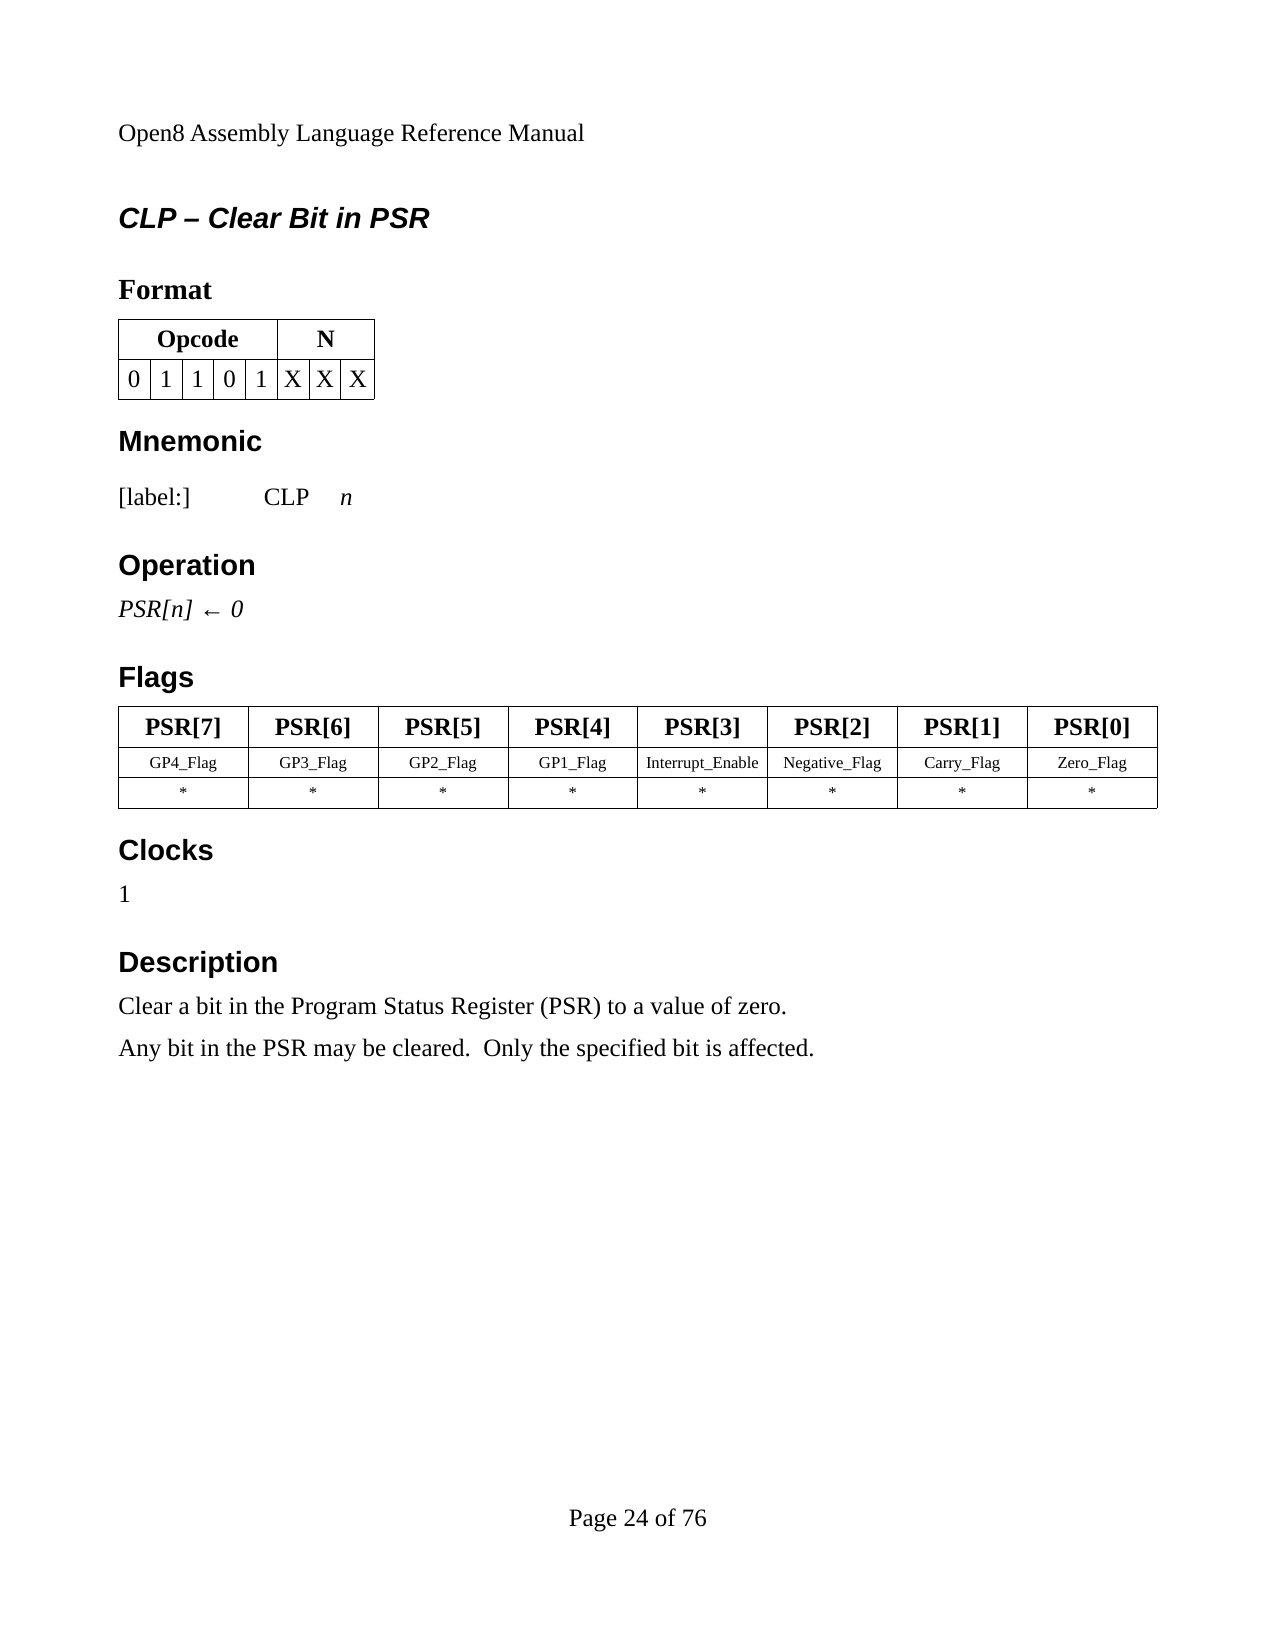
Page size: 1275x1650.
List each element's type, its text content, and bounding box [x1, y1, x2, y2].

table_cell * [638, 778, 767, 808]
table_cell 1 [151, 360, 182, 399]
table_cell 1 [183, 360, 213, 399]
text 1 [118, 879, 1157, 908]
subtitle Format [118, 272, 1157, 306]
table_cell 0 [119, 360, 150, 399]
table_header Opcode [119, 320, 277, 359]
table_header PSR[4] [509, 707, 637, 747]
table_header PSR[3] [638, 707, 767, 747]
table_cell GP1_Flag [509, 748, 637, 777]
table_cell GP2_Flag [379, 748, 508, 777]
table_cell 0 [214, 360, 245, 399]
table_cell Negative_Flag [768, 748, 897, 777]
table_cell Interrupt_Enable [638, 748, 767, 777]
text [label:] CLP n [118, 482, 1157, 511]
subtitle Description [118, 945, 1157, 979]
text PSR[n] ← 0 [118, 594, 1157, 623]
text Clear a bit in the Program Status Register (PSR) to a value of zero. [118, 991, 1157, 1020]
subtitle Operation [118, 548, 1157, 581]
table_header PSR[6] [249, 707, 378, 747]
table_header PSR[0] [1028, 707, 1157, 747]
table_cell X [341, 360, 374, 399]
table_cell * [1028, 778, 1157, 808]
table_cell * [768, 778, 897, 808]
table_cell 1 [246, 360, 277, 399]
table_cell * [249, 778, 378, 808]
table_cell Carry_Flag [898, 748, 1027, 777]
table_cell GP3_Flag [249, 748, 378, 777]
text Any bit in the PSR may be cleared. Only the specified bit is affected. [118, 1033, 1157, 1061]
table_header N [278, 320, 374, 359]
table_cell * [379, 778, 508, 808]
subtitle Mnemonic [118, 424, 1157, 458]
table_cell GP4_Flag [119, 748, 248, 777]
table_cell Zero_Flag [1028, 748, 1157, 777]
table_cell X [278, 360, 309, 399]
table_cell * [119, 778, 248, 808]
table_header PSR[7] [119, 707, 248, 747]
table_header PSR[2] [768, 707, 897, 747]
subtitle Clocks [118, 833, 1157, 867]
table_header PSR[1] [898, 707, 1027, 747]
subtitle Flags [118, 660, 1157, 694]
table_cell X [310, 360, 340, 399]
table_header PSR[5] [379, 707, 508, 747]
subtitle CLP – Clear Bit in PSR [118, 201, 1157, 235]
table_cell * [898, 778, 1027, 808]
table_cell * [509, 778, 637, 808]
